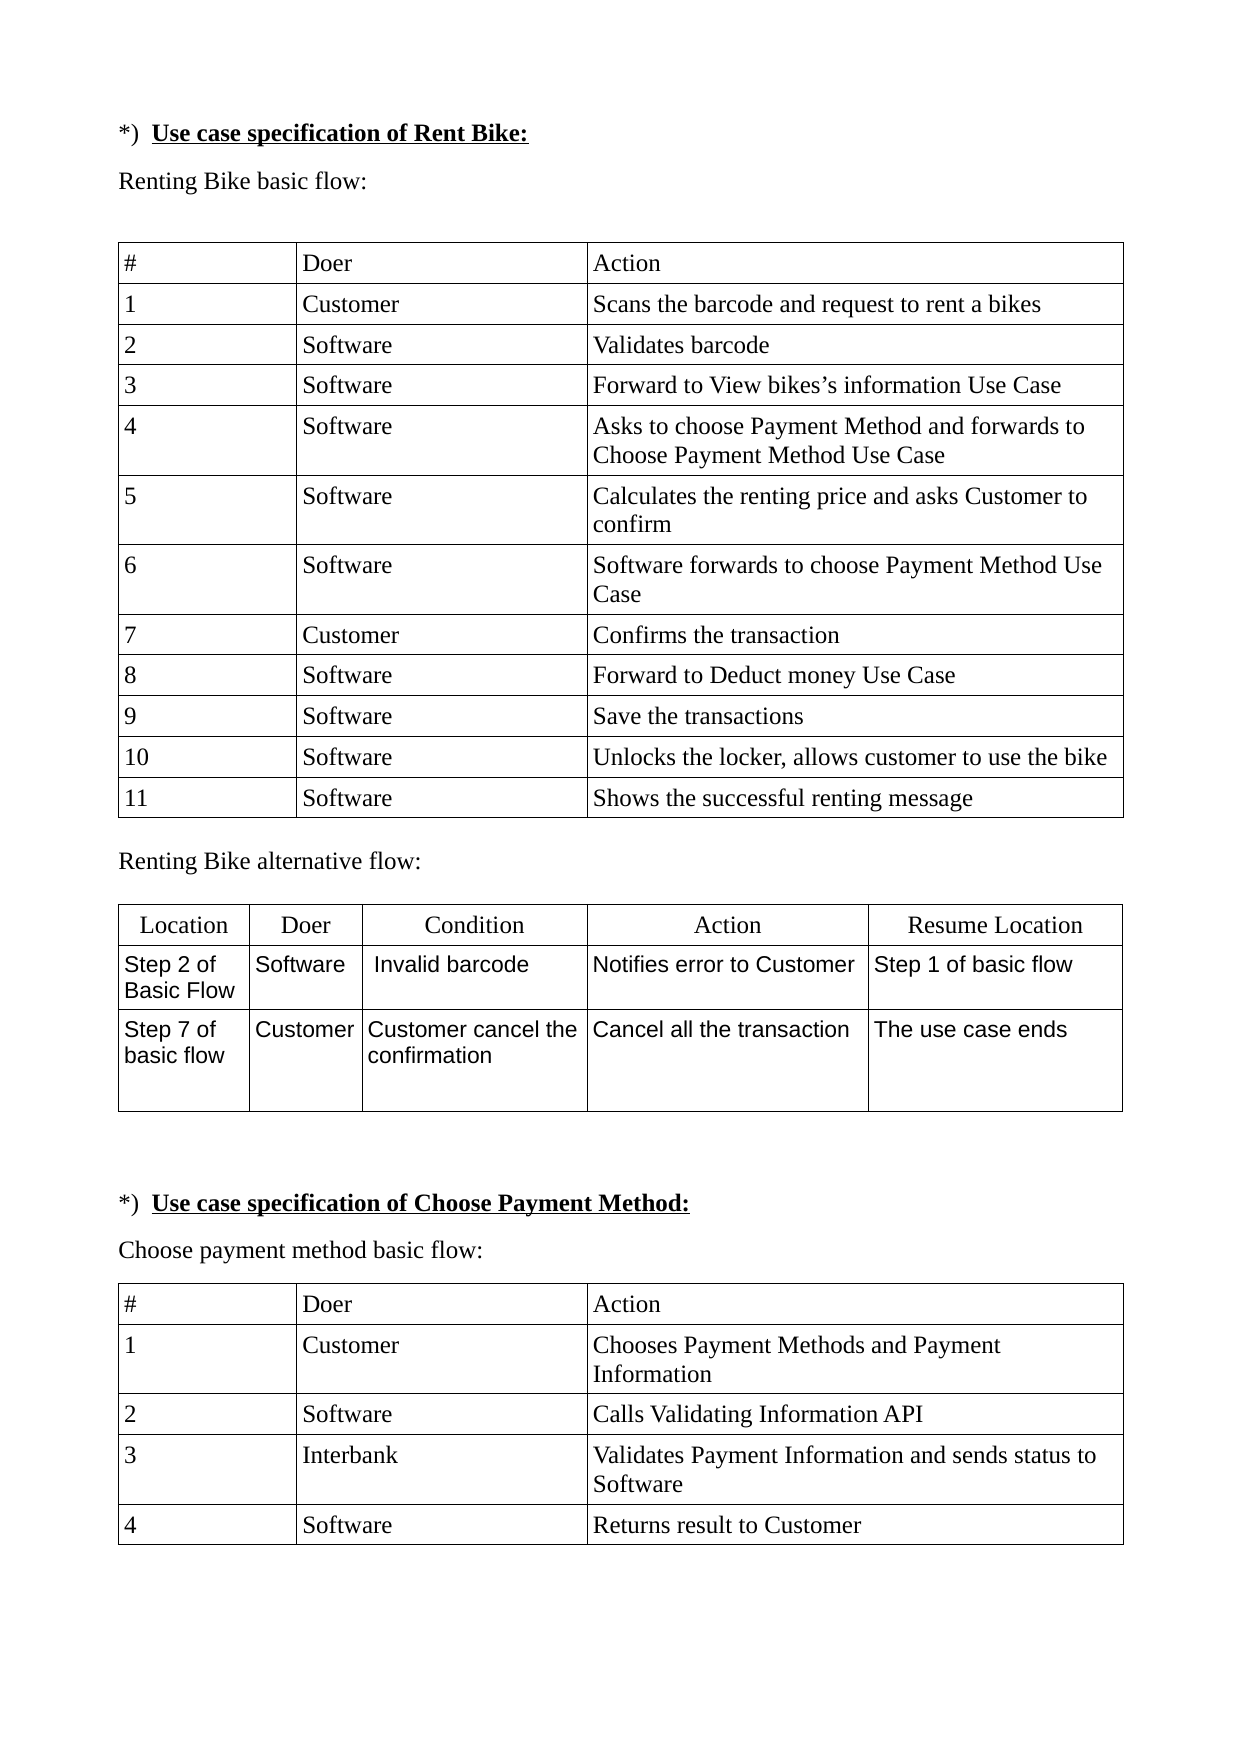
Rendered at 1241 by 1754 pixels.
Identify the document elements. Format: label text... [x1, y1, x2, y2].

table_cell Software [297, 476, 587, 544]
table_cell 2 [119, 1394, 296, 1434]
table_cell Customer [297, 1325, 587, 1393]
table_cell Step 2 of Basic Flow [119, 946, 249, 1009]
table_cell Software [297, 545, 587, 613]
text Renting Bike alternative flow: [118, 846, 1122, 875]
table_header Doer [297, 243, 587, 283]
table_cell Save the transactions [588, 696, 1123, 736]
table_cell 4 [119, 406, 296, 474]
text Choose payment method basic flow: [118, 1235, 1122, 1264]
table_cell Software [250, 946, 362, 1009]
table_cell Customer [297, 615, 587, 654]
table_cell Validates Payment Information and sends status to Software [588, 1435, 1123, 1503]
table_cell Chooses Payment Methods and Payment Information [588, 1325, 1123, 1393]
table_cell Calls Validating Information API [588, 1394, 1123, 1434]
table_header Doer [250, 905, 362, 944]
table_cell Asks to choose Payment Method and forwards to Choose Payment Method Use Case [588, 406, 1123, 474]
table_header Location [119, 905, 249, 944]
table_cell 6 [119, 545, 296, 613]
table_header Resume Location [869, 905, 1122, 944]
table_header Doer [297, 1284, 587, 1324]
table_cell Shows the successful renting message [588, 778, 1123, 817]
table_cell Software [297, 1394, 587, 1434]
table_cell 1 [119, 284, 296, 323]
table_cell 3 [119, 1435, 296, 1503]
table_cell Notifies error to Customer [588, 946, 868, 1009]
table_cell 1 [119, 1325, 296, 1393]
table_cell Software [297, 1505, 587, 1544]
table_cell Customer [250, 1010, 362, 1111]
table_cell Customer [297, 284, 587, 323]
table_cell 7 [119, 615, 296, 654]
table_cell Cancel all the transaction [588, 1010, 868, 1111]
text Renting Bike basic flow: [118, 166, 1122, 194]
table_cell Software [297, 778, 587, 817]
table_header Action [588, 1284, 1123, 1324]
table_cell Unlocks the locker, allows customer to use the bike [588, 737, 1123, 776]
table_cell Software [297, 365, 587, 405]
text *) Use case specification of Choose Payment Method: [118, 1188, 1122, 1217]
table_header Action [588, 243, 1123, 283]
table_cell The use case ends [869, 1010, 1122, 1111]
table_cell 11 [119, 778, 296, 817]
table_cell Customer cancel the confirmation [363, 1010, 587, 1111]
table_cell Returns result to Customer [588, 1505, 1123, 1544]
table_cell Step 7 of basic flow [119, 1010, 249, 1111]
table_cell Confirms the transaction [588, 615, 1123, 654]
table_cell Software [297, 406, 587, 474]
table_cell Software [297, 655, 587, 695]
table_cell Invalid barcode [363, 946, 587, 1009]
table_cell Scans the barcode and request to rent a bikes [588, 284, 1123, 323]
table_header # [119, 1284, 296, 1324]
table_cell Software forwards to choose Payment Method Use Case [588, 545, 1123, 613]
table_cell Step 1 of basic flow [869, 946, 1122, 1009]
table_header # [119, 243, 296, 283]
text *) Use case specification of Rent Bike: [118, 118, 1122, 147]
table_header Action [588, 905, 868, 944]
table_cell 5 [119, 476, 296, 544]
table_cell Calculates the renting price and asks Customer to confirm [588, 476, 1123, 544]
table_cell Software [297, 696, 587, 736]
table_cell Validates barcode [588, 325, 1123, 364]
table_cell Interbank [297, 1435, 587, 1503]
table_cell 2 [119, 325, 296, 364]
table_cell Forward to Deduct money Use Case [588, 655, 1123, 695]
table_cell 10 [119, 737, 296, 776]
table_cell 8 [119, 655, 296, 695]
table_cell Software [297, 737, 587, 776]
table_cell 9 [119, 696, 296, 736]
table_header Condition [363, 905, 587, 944]
table_cell 4 [119, 1505, 296, 1544]
table_cell Forward to View bikes’s information Use Case [588, 365, 1123, 405]
table_cell Software [297, 325, 587, 364]
table_cell 3 [119, 365, 296, 405]
